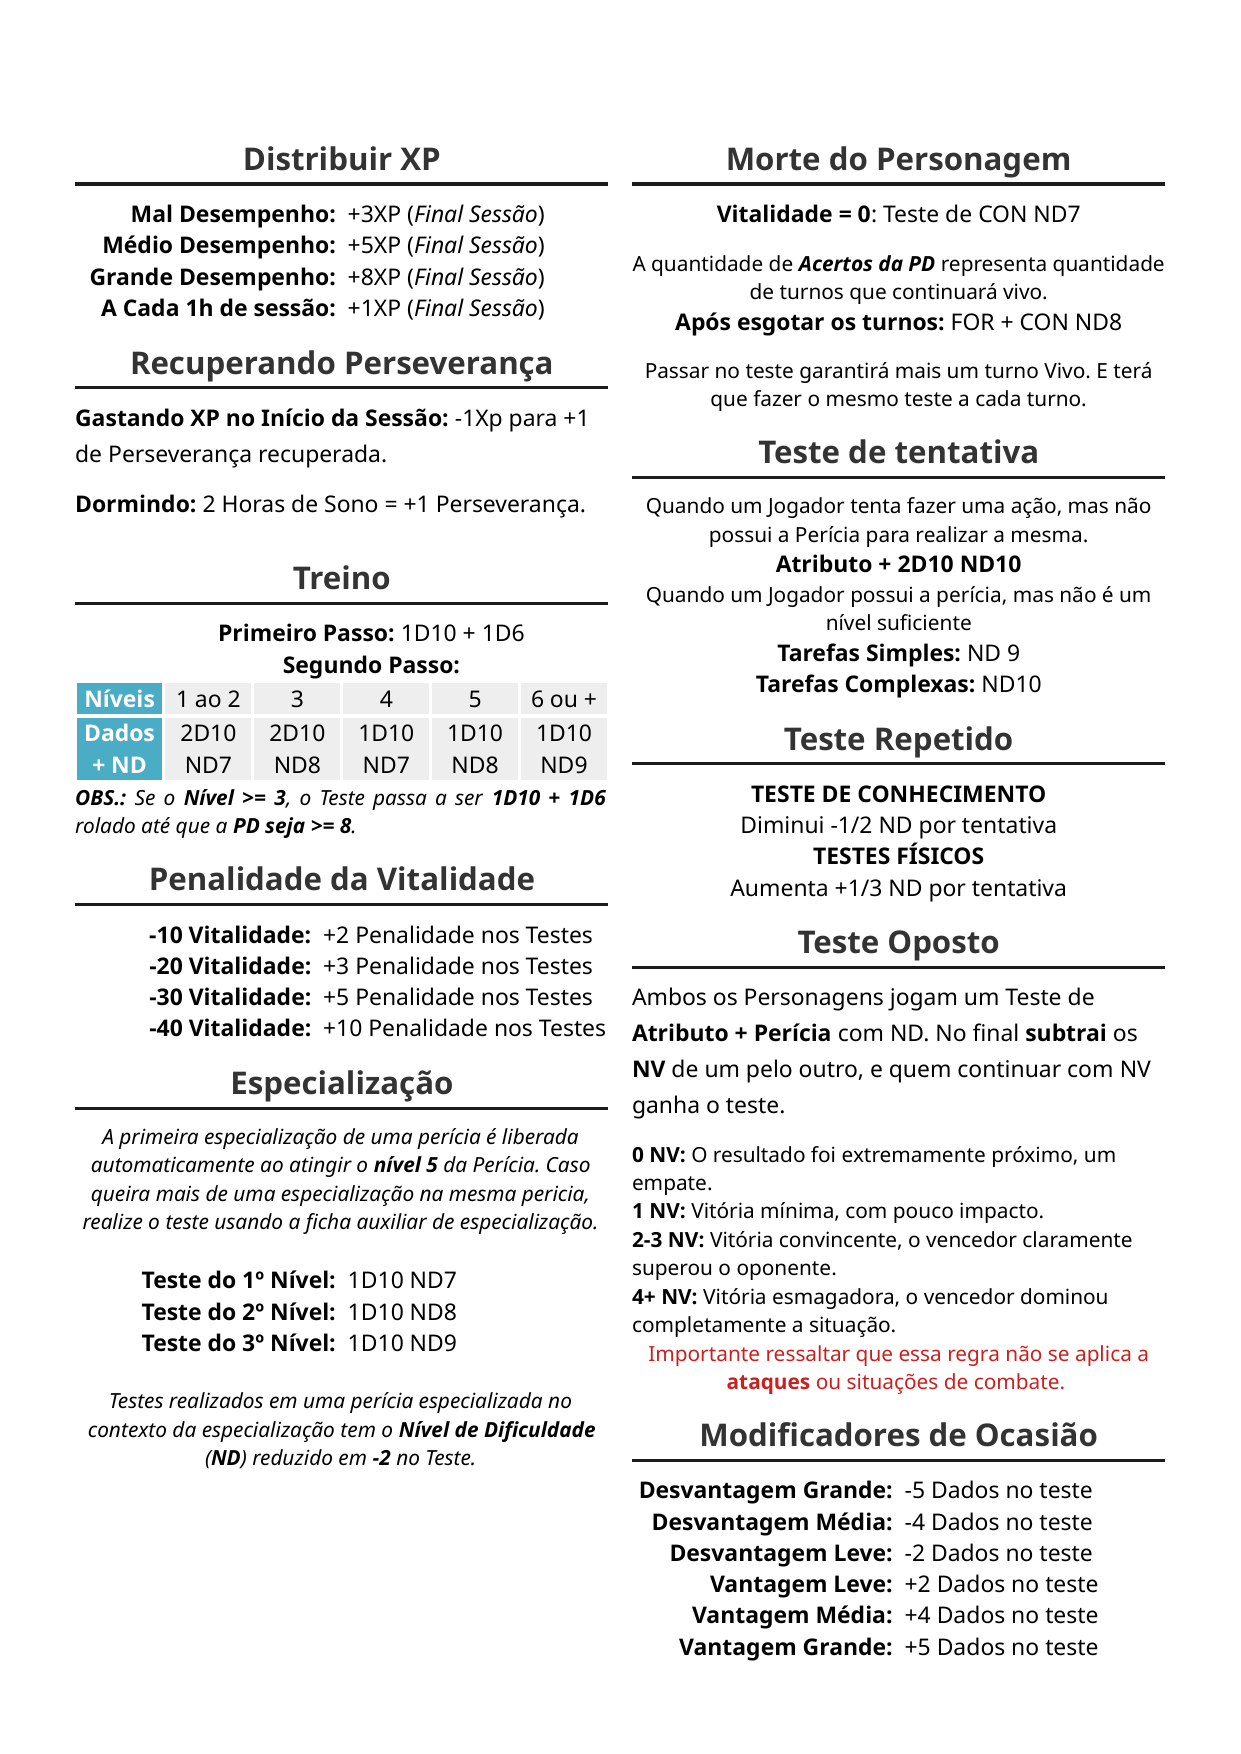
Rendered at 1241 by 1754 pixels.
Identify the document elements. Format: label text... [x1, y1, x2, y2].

table_header +2 Penalidade nos Testes [317, 919, 608, 950]
subtitle Morte do Personagem [632, 134, 1165, 182]
subtitle Teste de tentativa [632, 427, 1165, 476]
subtitle Especialização [75, 1058, 608, 1107]
subtitle 0 NV: O resultado foi extremamente próximo, um empate. [632, 1140, 1165, 1197]
table_header 1D10 ND7 [342, 1264, 608, 1296]
subtitle Teste Oposto [632, 917, 1165, 966]
table_cell +2 Dados no teste [899, 1568, 1165, 1599]
table_header -5 Dados no teste [899, 1474, 1165, 1506]
table_header 3 [254, 683, 340, 714]
text Atributo + 2D10 ND10 [632, 548, 1165, 580]
table_cell Desvantagem Leve: [632, 1537, 898, 1568]
table_header 1 ao 2 [165, 683, 251, 714]
table_header Níveis [77, 683, 162, 714]
subtitle Quando um Jogador possui a perícia, mas não é um nível suficiente [632, 580, 1165, 637]
subtitle Testes realizados em uma perícia especializada no contexto da especialização tem o Nível de Dificuldade (ND) reduzido em -2 no Teste. [75, 1387, 608, 1472]
table_cell Vantagem Média: [632, 1599, 898, 1631]
table_cell +3 Penalidade nos Testes [317, 950, 608, 981]
text Dormindo: 2 Horas de Sono = +1 Perseverança. [75, 488, 608, 519]
table_cell 2D10 ND8 [254, 718, 340, 780]
text TESTE DE CONHECIMENTO [632, 778, 1165, 809]
table_header 6 ou + [521, 683, 607, 714]
subtitle A quantidade de Acertos da PD representa quantidade de turnos que continuará vivo. [632, 249, 1165, 306]
table_cell Desvantagem Média: [632, 1506, 898, 1537]
subtitle 2-3 NV: Vitória convincente, o vencedor claramente superou o oponente. [632, 1225, 1165, 1282]
text Tarefas Complexas: ND10 [632, 668, 1165, 699]
table_cell Médio Desempenho: [75, 229, 342, 261]
text Vitalidade = 0: Teste de CON ND7 [632, 198, 1165, 229]
table_cell +10 Penalidade nos Testes [317, 1012, 608, 1043]
subtitle Importante ressaltar que essa regra não se aplica a ataques ou situações de combate. [632, 1339, 1165, 1396]
table_header 4 [343, 683, 429, 714]
table_cell Teste do 3º Nível: [75, 1327, 342, 1358]
table_cell -2 Dados no teste [899, 1537, 1165, 1568]
table_cell -4 Dados no teste [899, 1506, 1165, 1537]
table_cell +5 Penalidade nos Testes [317, 981, 608, 1012]
subtitle Treino [75, 553, 608, 602]
subtitle OBS.: Se o Nível >= 3, o Teste passa a ser 1D10 + 1D6 rolado até que a PD seja >= 8. [75, 783, 608, 840]
text Aumenta +1/3 ND por tentativa [632, 871, 1165, 903]
table_cell Grande Desempenho: [75, 261, 342, 292]
list Segundo Passo: [134, 649, 608, 680]
table_cell +1XP (Final Sessão) [342, 292, 608, 323]
table_cell Dados + ND [77, 718, 162, 780]
subtitle 4+ NV: Vitória esmagadora, o vencedor dominou completamente a situação. [632, 1282, 1165, 1339]
table_header Desvantagem Grande: [632, 1474, 898, 1506]
table_cell 2D10 ND7 [165, 718, 251, 780]
table_cell -30 Vitalidade: [75, 981, 317, 1012]
text Gastando XP no Início da Sessão: -1Xp para +1 de Perseverança recuperada. [75, 402, 608, 469]
table_cell Vantagem Leve: [632, 1568, 898, 1599]
table_cell -20 Vitalidade: [75, 950, 317, 981]
table_header -10 Vitalidade: [75, 919, 317, 950]
table_cell Vantagem Grande: [632, 1631, 898, 1662]
table_cell Teste do 2º Nível: [75, 1296, 342, 1327]
subtitle Quando um Jogador tenta fazer uma ação, mas não possui a Perícia para realizar a mesma. [632, 492, 1165, 548]
subtitle Passar no teste garantirá mais um turno Vivo. E terá que fazer o mesmo teste a cada turno. [632, 356, 1165, 413]
subtitle A primeira especialização de uma perícia é liberada automaticamente ao atingir o nível 5 da Perícia. Caso queira mais de uma especialização na mesma pericia, realize o teste usando a ficha auxiliar de especialização. [75, 1122, 608, 1236]
subtitle Recuperando Perseverança [75, 338, 608, 386]
subtitle 1 NV: Vitória mínima, com pouco impacto. [632, 1197, 1165, 1225]
table_cell 1D10 ND7 [343, 718, 429, 780]
table_header Teste do 1º Nível: [75, 1264, 342, 1296]
subtitle Distribuir XP [75, 134, 608, 182]
table_header +3XP (Final Sessão) [342, 198, 608, 229]
table_cell +8XP (Final Sessão) [342, 261, 608, 292]
text Ambos os Personagens jogam um Teste de Atributo + Perícia com ND. No final subtrai os NV de um pelo outro, e quem continuar com NV ganha o teste. [632, 981, 1165, 1120]
table_header Mal Desempenho: [75, 198, 342, 229]
text Após esgotar os turnos: FOR + CON ND8 [632, 306, 1165, 337]
table_cell A Cada 1h de sessão: [75, 292, 342, 323]
table_cell 1D10 ND9 [342, 1327, 608, 1358]
table_cell +4 Dados no teste [899, 1599, 1165, 1631]
table_cell +5XP (Final Sessão) [342, 229, 608, 261]
text Tarefas Simples: ND 9 [632, 637, 1165, 668]
subtitle Penalidade da Vitalidade [75, 854, 608, 903]
subtitle Teste Repetido [632, 714, 1165, 762]
text TESTES FÍSICOS [632, 840, 1165, 871]
table_cell +5 Dados no teste [899, 1631, 1165, 1662]
table_cell 1D10 ND9 [521, 718, 607, 780]
table_header 5 [432, 683, 518, 714]
table_cell 1D10 ND8 [342, 1296, 608, 1327]
table_cell 1D10 ND8 [432, 718, 518, 780]
text Diminui -1/2 ND por tentativa [632, 809, 1165, 840]
list Primeiro Passo: 1D10 + 1D6 [134, 617, 608, 649]
subtitle Modificadores de Ocasião [632, 1410, 1165, 1459]
table_cell -40 Vitalidade: [75, 1012, 317, 1043]
